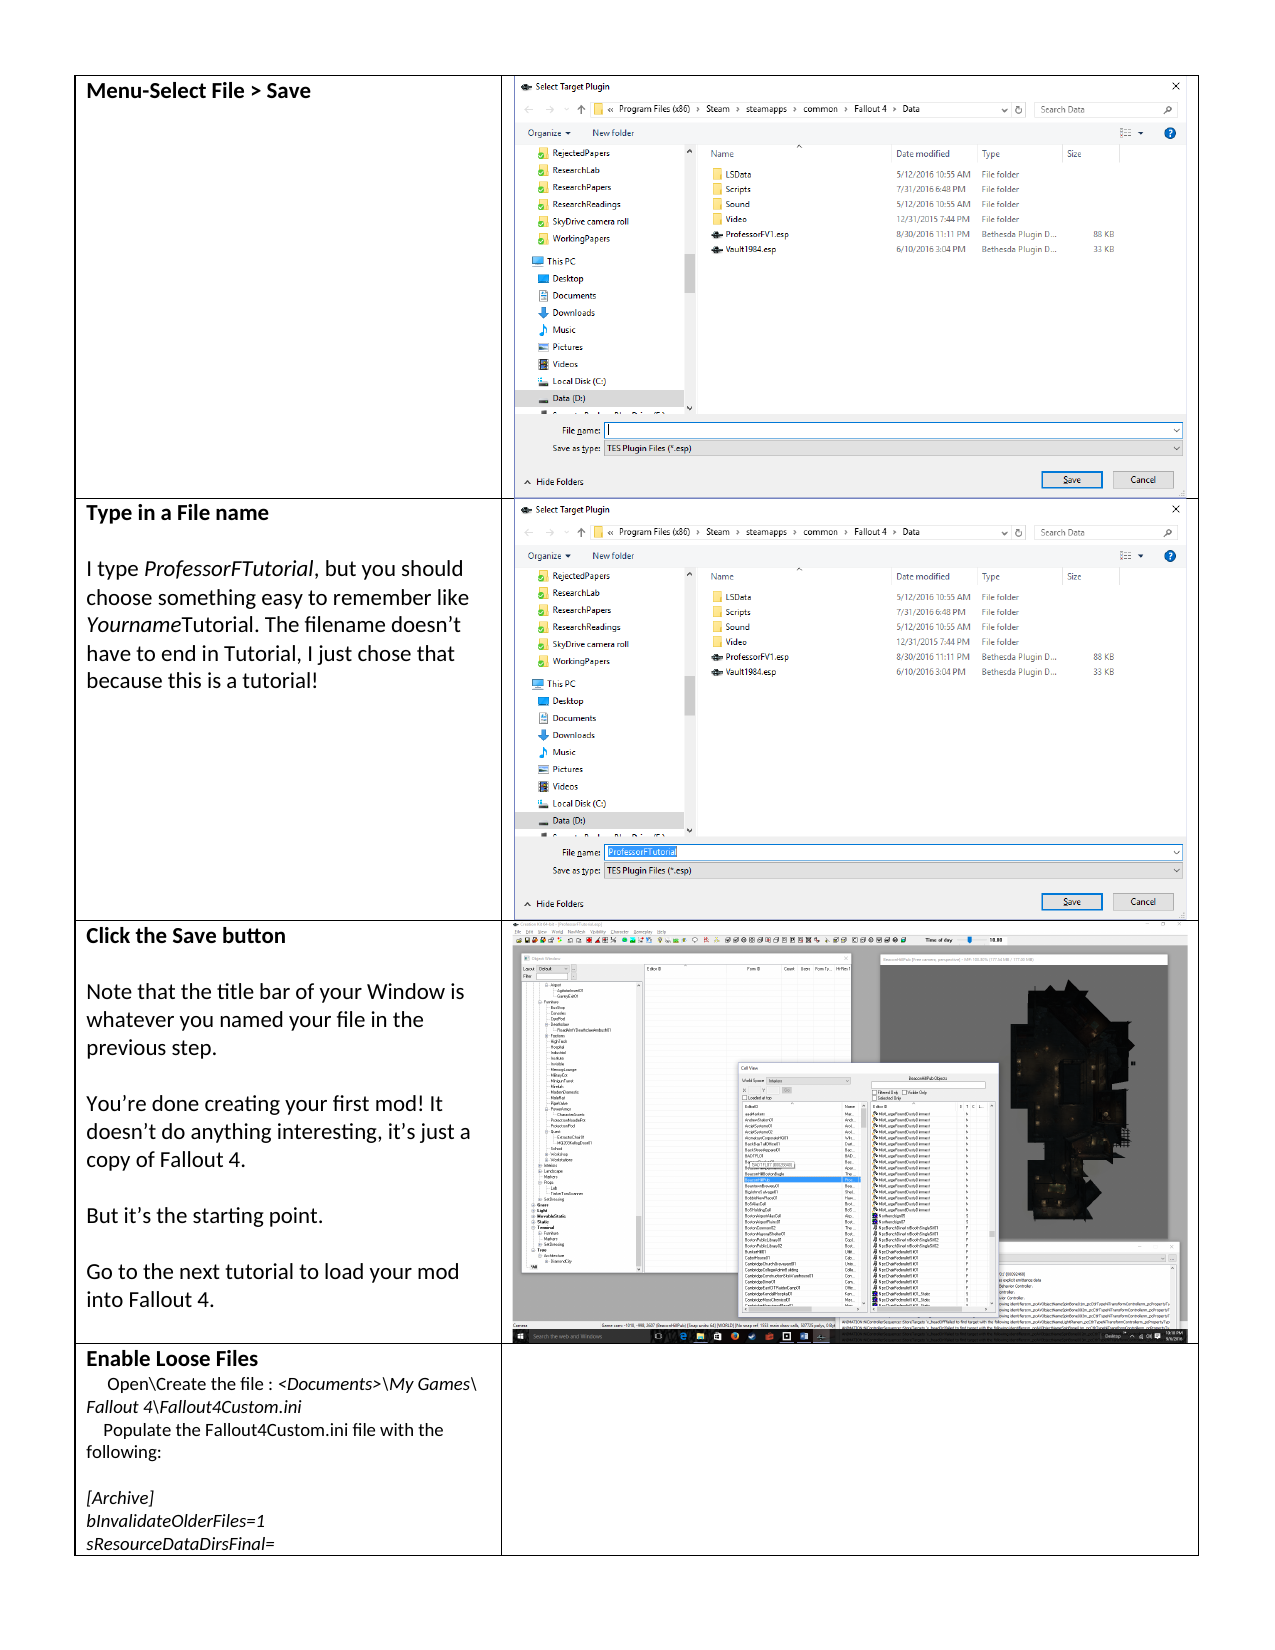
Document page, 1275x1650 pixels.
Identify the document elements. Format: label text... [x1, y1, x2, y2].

table_cell Click the Save button Note that the title bar of your Window is whatever you named your file in the previous step. You’re done creating your first mod! It doesn’t do anything interesting, it’s just a copy of Fallout 4. But it’s the starting point. Go to the next tutorial to load your mod into Fallout 4. [76, 921, 501, 1343]
table_cell [1187, 499, 1198, 920]
table_cell [502, 921, 512, 1343]
table_cell Enable Loose Files Open\Create the file : <Documents>\My Games\Fallout 4\Fallout4Custom.ini Populate the Fallout4Custom.ini file with the following: [Archive] bInvalidateOlderFiles=1 sResourceDataDirsFinal= [76, 1344, 501, 1555]
table_cell Type in a File name I type ProfessorFTutorial, but you should choose something easy to remember like YournameTutorial. The filename doesn’t have to end in Tutorial, I just chose that because this is a tutorial! [76, 499, 501, 920]
table_cell [1188, 921, 1198, 1343]
table_cell Menu-Select File > Save [76, 76, 501, 497]
table_cell [1187, 76, 1198, 497]
table_cell [502, 1344, 1198, 1555]
table_cell [502, 76, 514, 497]
table_cell [502, 499, 514, 920]
